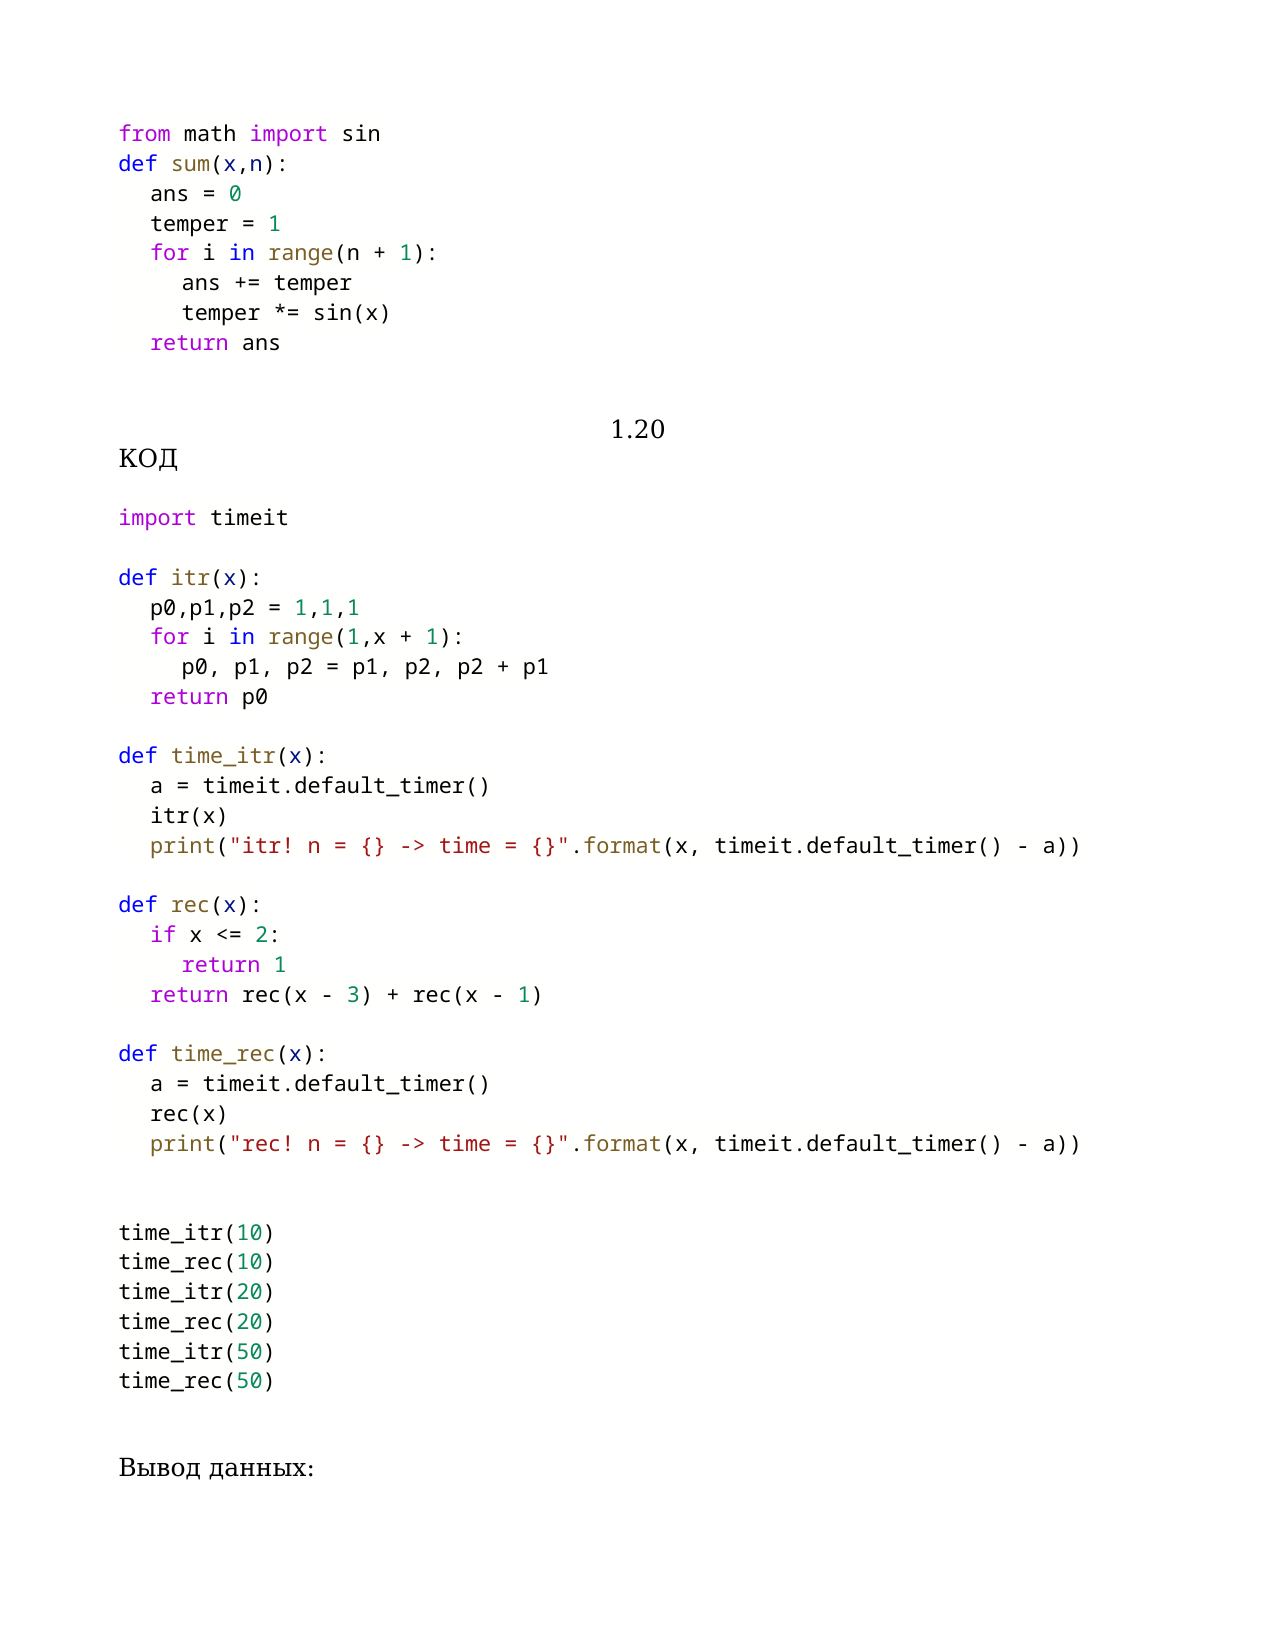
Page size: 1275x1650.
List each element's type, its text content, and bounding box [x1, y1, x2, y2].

text p0,p1,p2 = 1,1,1 [118, 592, 1157, 621]
text 1.20 [118, 415, 1157, 444]
text rec(x) [118, 1098, 1157, 1127]
text time_rec(10) [118, 1246, 1157, 1276]
text def time_rec(x): [118, 1038, 1157, 1068]
text time_rec(20) [118, 1306, 1157, 1336]
text time_itr(50) [118, 1336, 1157, 1365]
text return ans [118, 327, 1157, 356]
text from math import sin [118, 118, 1157, 148]
text p0, p1, p2 = p1, p2, p2 + p1 [118, 651, 1157, 681]
text КОД [118, 444, 1157, 473]
text return 1 [118, 949, 1157, 979]
text def itr(x): [118, 562, 1157, 592]
text def sum(x,n): [118, 148, 1157, 178]
text def rec(x): [118, 889, 1157, 919]
text ans += temper [118, 267, 1157, 297]
text time_itr(20) [118, 1276, 1157, 1306]
text return p0 [118, 681, 1157, 711]
text time_itr(10) [118, 1216, 1157, 1246]
text temper = 1 [118, 207, 1157, 237]
text print("rec! n = {} -> time = {}".format(x, timeit.default_timer() - a)) [118, 1127, 1157, 1157]
text for i in range(n + 1): [118, 237, 1157, 267]
text for i in range(1,x + 1): [118, 621, 1157, 651]
text def time_itr(x): [118, 740, 1157, 770]
text ans = 0 [118, 178, 1157, 207]
text a = timeit.default_timer() [118, 770, 1157, 800]
text a = timeit.default_timer() [118, 1068, 1157, 1098]
text temper *= sin(x) [118, 297, 1157, 327]
text print("itr! n = {} -> time = {}".format(x, timeit.default_timer() - a)) [118, 830, 1157, 859]
text Вывод данных: [118, 1453, 1157, 1483]
text import timeit [118, 502, 1157, 532]
text if x <= 2: [118, 919, 1157, 949]
text return rec(x - 3) + rec(x - 1) [118, 979, 1157, 1008]
text itr(x) [118, 800, 1157, 830]
text time_rec(50) [118, 1365, 1157, 1395]
